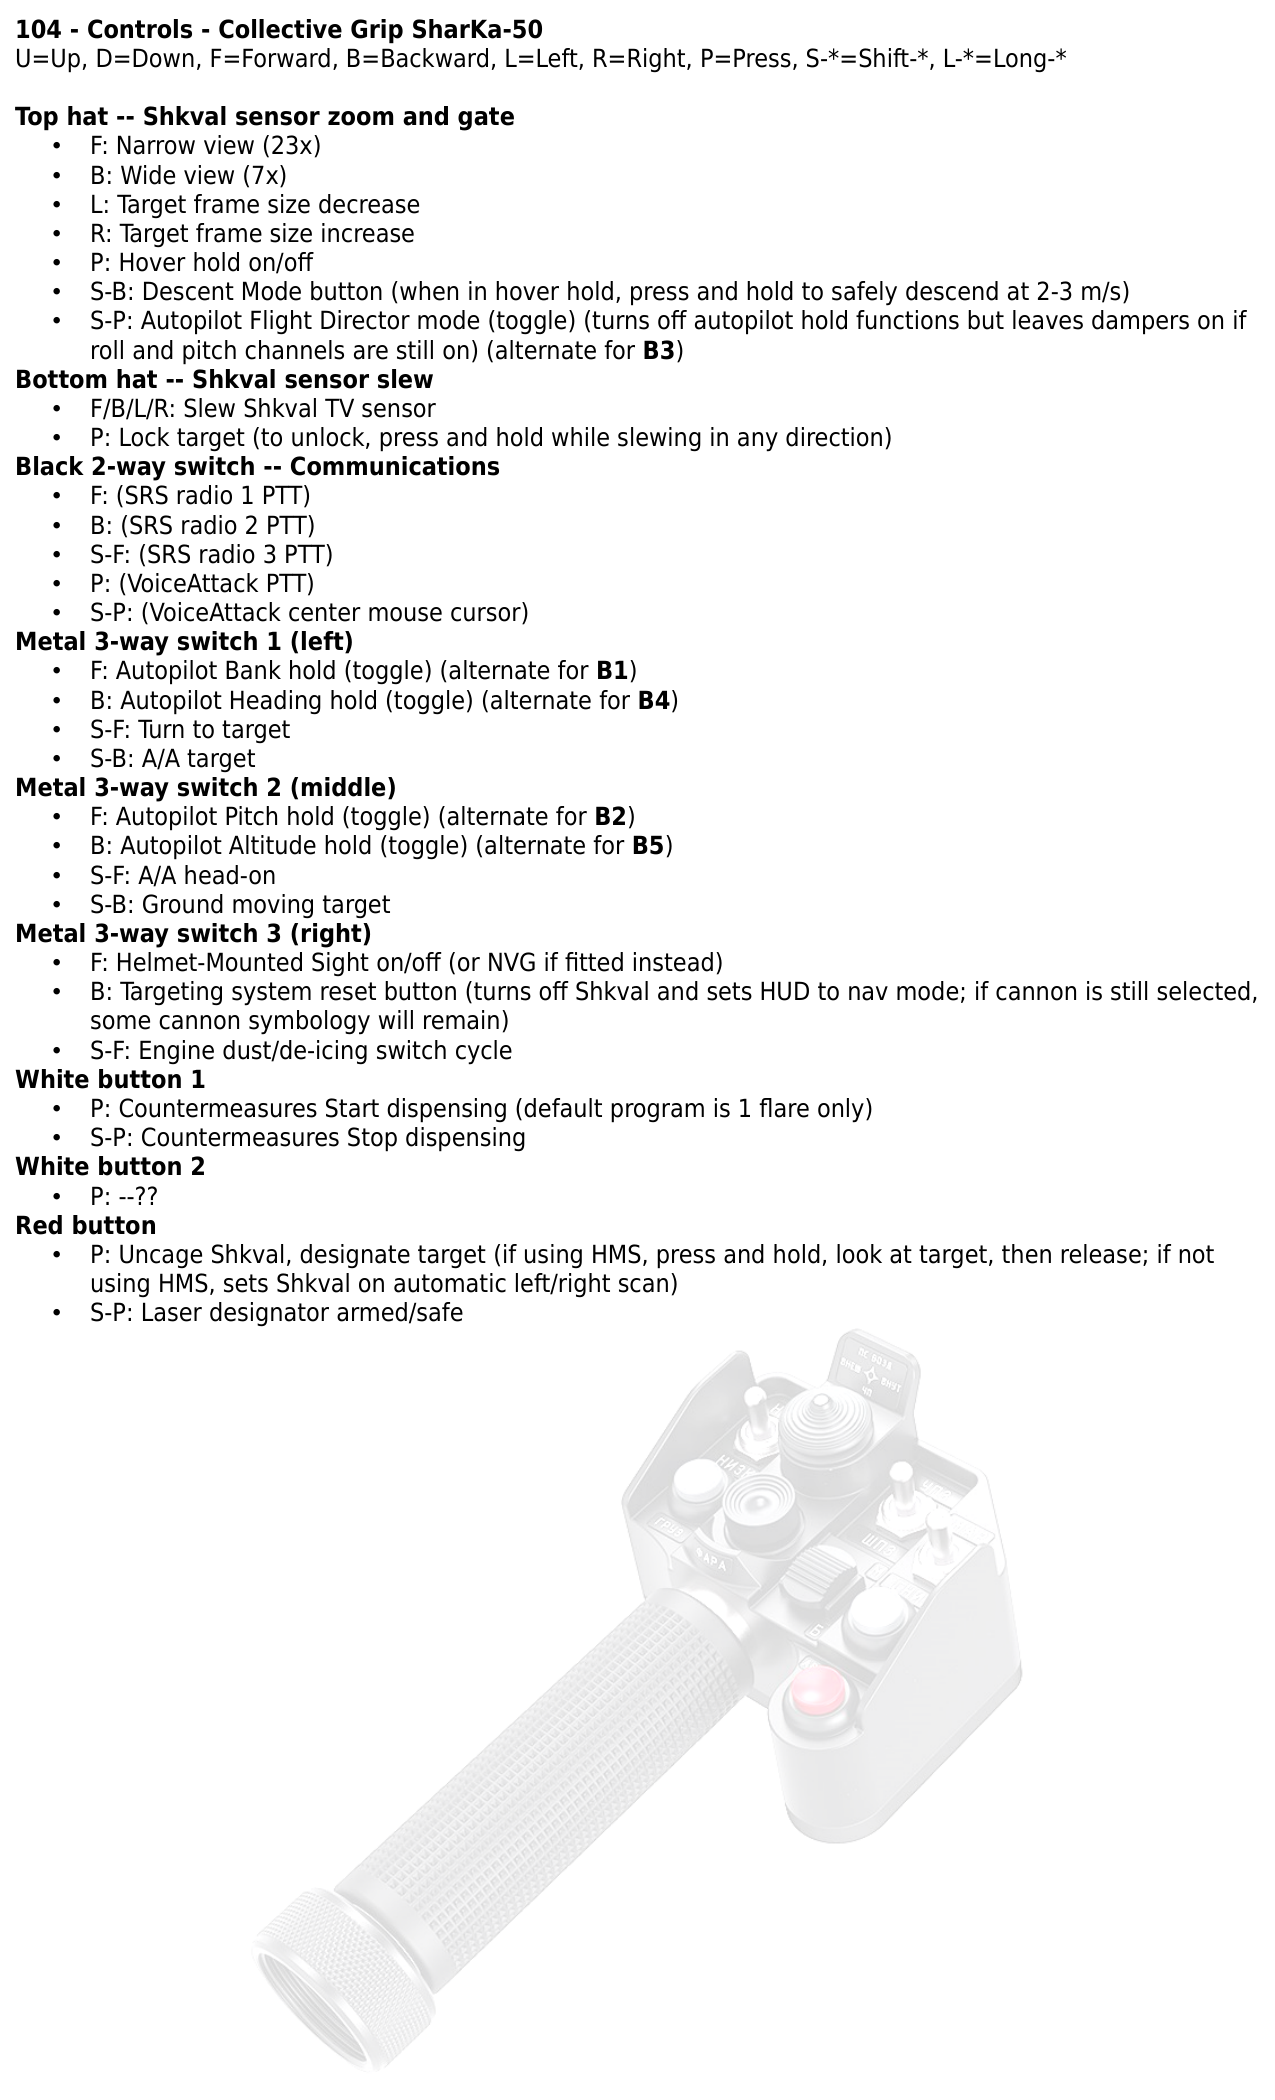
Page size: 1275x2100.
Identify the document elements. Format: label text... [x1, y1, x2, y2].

list S-F: A/A head-on [52, 861, 1260, 890]
list F: Autopilot Pitch hold (toggle) (alternate for B2) [52, 802, 1260, 832]
text Red button [15, 1211, 1260, 1240]
list L: Target frame size decrease [52, 190, 1260, 219]
list P: Hover hold on/off [52, 248, 1260, 277]
list P: --?? [52, 1182, 1260, 1211]
text Metal 3-way switch 2 (middle) [15, 773, 1260, 802]
list F: Helmet-Mounted Sight on/off (or NVG if fitted instead) [52, 948, 1260, 977]
list S-B: A/A target [52, 744, 1260, 773]
list P: Uncage Shkval, designate target (if using HMS, press and hold, look at target, then release; if not using HMS, sets Shkval on automatic left/right scan) [52, 1240, 1260, 1298]
list B: (SRS radio 2 PTT) [52, 511, 1260, 540]
list P: (VoiceAttack PTT) [52, 569, 1260, 598]
list S-B: Descent Mode button (when in hover hold, press and hold to safely descend at 2-3 m/s) [52, 277, 1260, 307]
list S-F: Turn to target [52, 715, 1260, 744]
text U=Up, D=Down, F=Forward, B=Backward, L=Left, R=Right, P=Press, S-*=Shift-*, L-*=Long-* [15, 44, 1260, 73]
text Black 2-way switch -- Communications [15, 452, 1260, 482]
list R: Target frame size increase [52, 219, 1260, 248]
list S-P: (VoiceAttack center mouse cursor) [52, 598, 1260, 627]
list S-F: (SRS radio 3 PTT) [52, 540, 1260, 569]
text Bottom hat -- Shkval sensor slew [15, 365, 1260, 394]
list S-F: Engine dust/de-icing switch cycle [52, 1036, 1260, 1065]
list P: Lock target (to unlock, press and hold while slewing in any direction) [52, 423, 1260, 452]
text 104 - Controls - Collective Grip SharKa-50 [15, 15, 1260, 44]
list S-P: Autopilot Flight Director mode (toggle) (turns off autopilot hold functions but leaves dampers on if roll and pitch channels are still on) (alternate for B3) [52, 307, 1260, 365]
list F: Autopilot Bank hold (toggle) (alternate for B1) [52, 657, 1260, 686]
text White button 2 [15, 1152, 1260, 1182]
list S-B: Ground moving target [52, 890, 1260, 919]
text Metal 3-way switch 1 (left) [15, 627, 1260, 657]
list B: Autopilot Heading hold (toggle) (alternate for B4) [52, 686, 1260, 715]
text Top hat -- Shkval sensor zoom and gate [15, 102, 1260, 132]
text White button 1 [15, 1065, 1260, 1094]
list S-P: Laser designator armed/safe [52, 1298, 1260, 1327]
list B: Autopilot Altitude hold (toggle) (alternate for B5) [52, 832, 1260, 861]
list B: Targeting system reset button (turns off Shkval and sets HUD to nav mode; if cannon is still selected, some cannon symbology will remain) [52, 977, 1260, 1036]
list B: Wide view (7x) [52, 161, 1260, 190]
list F/B/L/R: Slew Shkval TV sensor [52, 394, 1260, 423]
list S-P: Countermeasures Stop dispensing [52, 1123, 1260, 1152]
list P: Countermeasures Start dispensing (default program is 1 flare only) [52, 1094, 1260, 1123]
list F: (SRS radio 1 PTT) [52, 482, 1260, 511]
list F: Narrow view (23x) [52, 132, 1260, 161]
text Metal 3-way switch 3 (right) [15, 919, 1260, 948]
